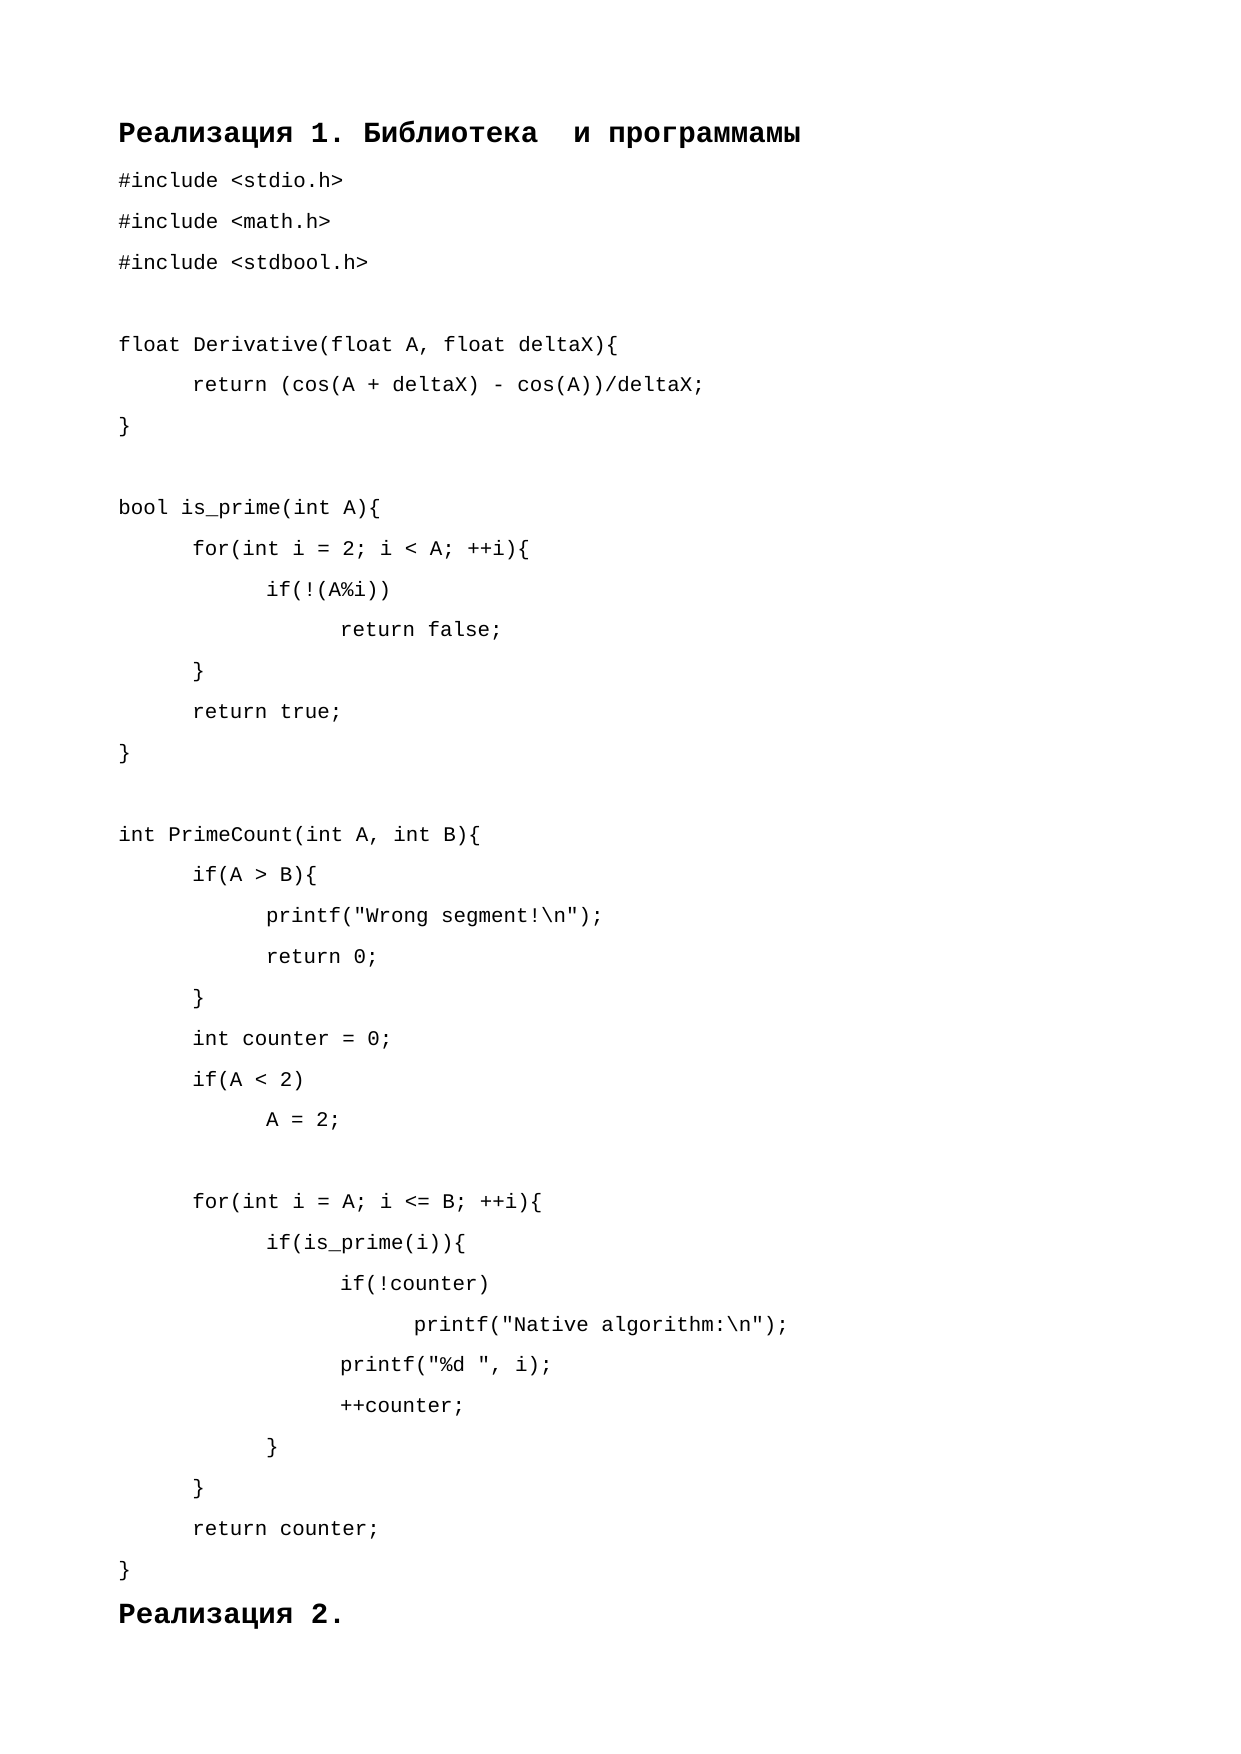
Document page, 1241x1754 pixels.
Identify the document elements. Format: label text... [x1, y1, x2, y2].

text } [118, 660, 1122, 684]
text return false; [118, 619, 1122, 643]
text bool is_prime(int A){ [118, 497, 1122, 521]
text } [118, 415, 1122, 439]
text ++counter; [118, 1395, 1122, 1419]
text if(is_prime(i)){ [118, 1232, 1122, 1256]
text if(!counter) [118, 1273, 1122, 1296]
text Реализация 1. Библиотека и программамы [118, 118, 1122, 151]
text #include <stdbool.h> [118, 252, 1122, 276]
text int PrimeCount(int A, int B){ [118, 823, 1122, 847]
text printf("%d ", i); [118, 1354, 1122, 1378]
text printf("Wrong segment!\n"); [118, 905, 1122, 929]
text #include <math.h> [118, 211, 1122, 235]
text } [118, 742, 1122, 766]
text float Derivative(float A, float deltaX){ [118, 333, 1122, 357]
text return counter; [118, 1518, 1122, 1541]
text printf("Native algorithm:\n"); [118, 1313, 1122, 1337]
text if(A < 2) [118, 1068, 1122, 1092]
text Реализация 2. [118, 1599, 1122, 1632]
text int counter = 0; [118, 1028, 1122, 1051]
text for(int i = A; i <= B; ++i){ [118, 1191, 1122, 1215]
text return 0; [118, 946, 1122, 970]
text A = 2; [118, 1109, 1122, 1133]
text #include <stdio.h> [118, 170, 1122, 194]
text } [118, 1436, 1122, 1460]
text } [118, 1477, 1122, 1501]
text if(A > B){ [118, 864, 1122, 888]
text } [118, 1558, 1122, 1582]
text if(!(A%i)) [118, 578, 1122, 602]
text for(int i = 2; i < A; ++i){ [118, 538, 1122, 561]
text return true; [118, 701, 1122, 725]
text return (cos(A + deltaX) - cos(A))/deltaX; [118, 374, 1122, 398]
text } [118, 987, 1122, 1011]
